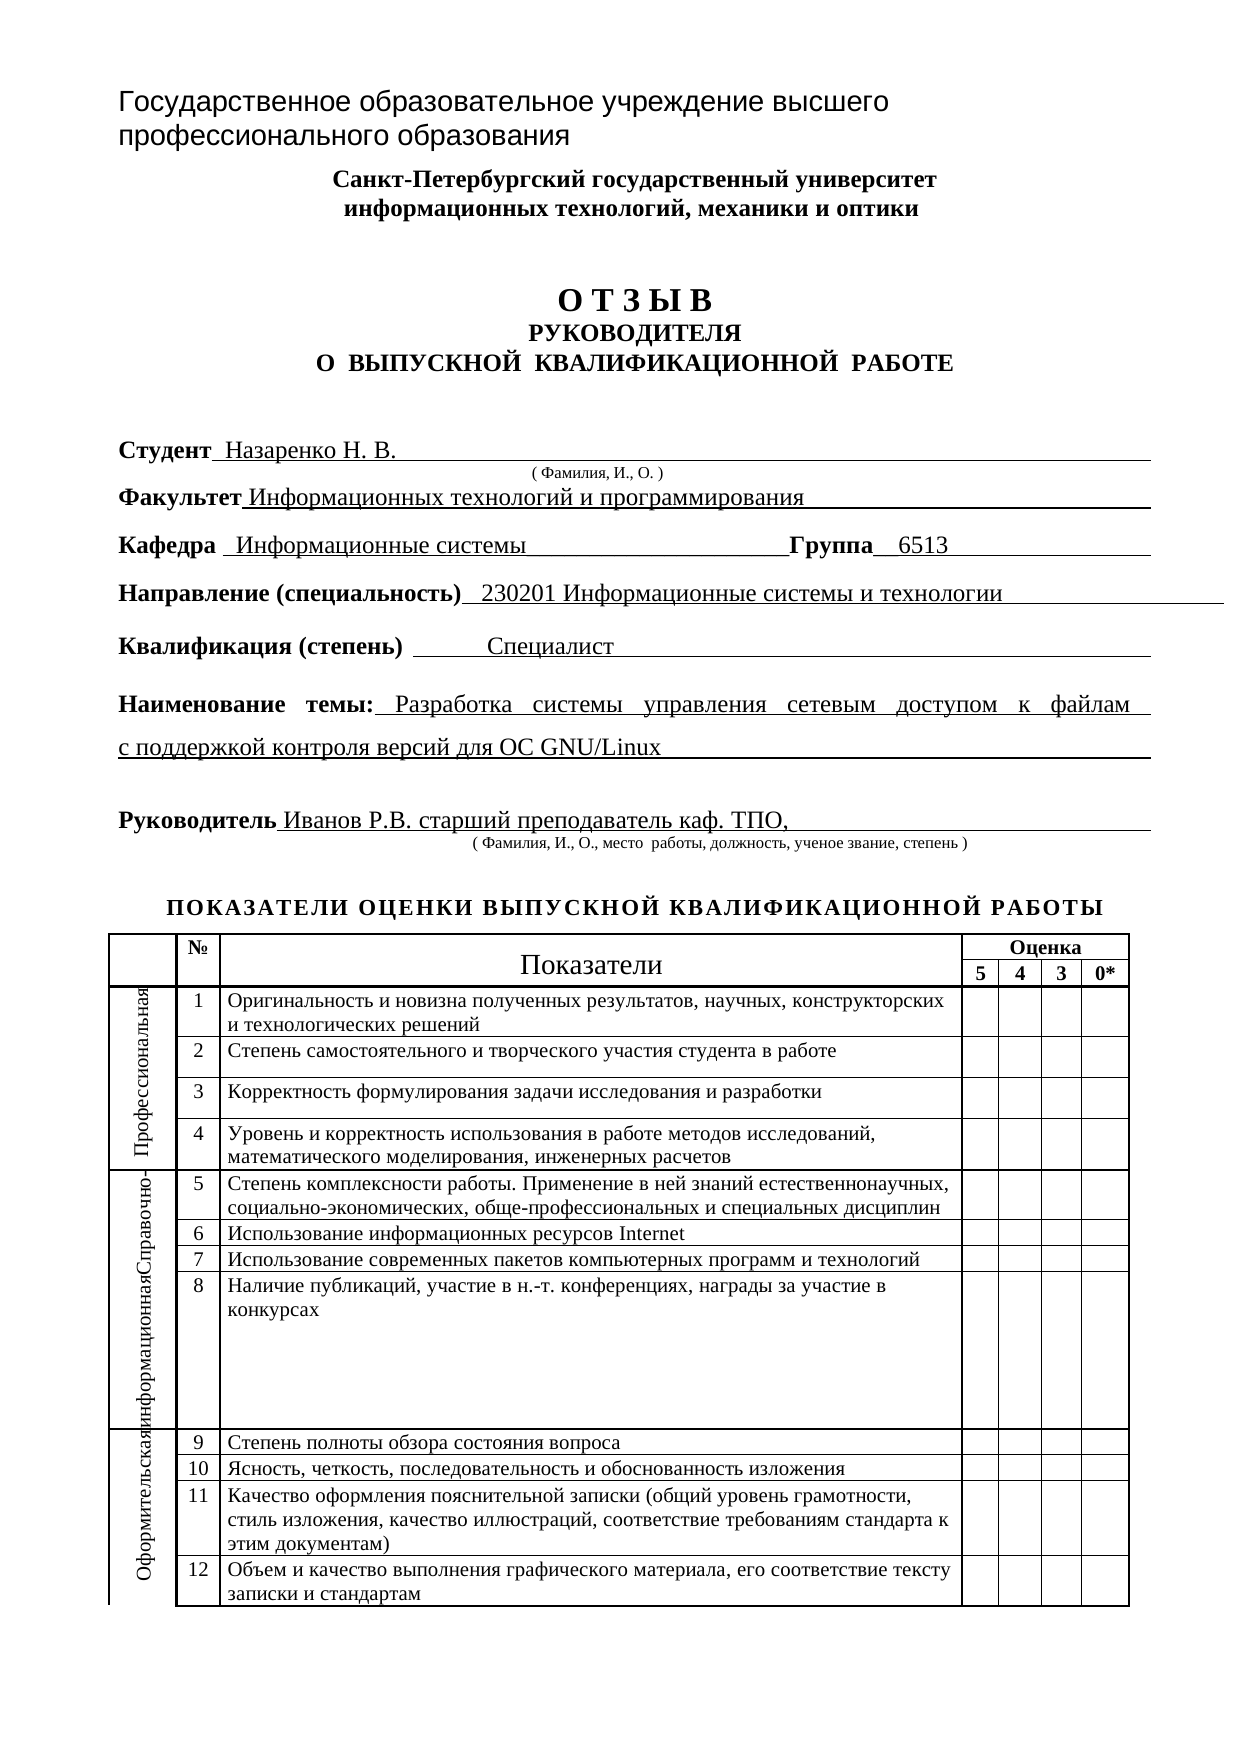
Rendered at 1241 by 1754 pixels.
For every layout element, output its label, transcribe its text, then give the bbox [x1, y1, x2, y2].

table_cell 9 [178, 1430, 219, 1454]
table_cell Качество оформления пояснительной записки (общий уровень грамотности, стиль изложения, качество иллюстраций, соответствие требованиям стандарта к этим документам) [221, 1481, 961, 1554]
table_cell Степень полноты обзора состояния вопроса [221, 1430, 961, 1454]
text Руководитель Иванов Р.В. старший преподаватель каф. ТПО, [118, 805, 1152, 834]
text О ВЫПУСКНОЙ КВАЛИФИКАЦИОННОЙ РАБОТЕ [118, 347, 1152, 376]
table_cell [999, 1078, 1041, 1118]
table_cell [963, 1171, 998, 1219]
table_cell [1042, 1455, 1081, 1480]
table_cell Ясность, четкость, последовательность и обоснованность изложения [221, 1455, 961, 1480]
table_cell 2 [178, 1037, 219, 1077]
table_cell Оригинальность и новизна полученных результатов, научных, конструкторских и технологических решений [221, 988, 961, 1036]
text Студент Назаренко Н. В. ( Фамилия, И., О. ) [118, 434, 1152, 482]
table_cell [963, 1272, 998, 1428]
table_cell 0* [1082, 960, 1128, 985]
table_cell [963, 1455, 998, 1480]
table_header [110, 935, 175, 985]
title Государственное образовательное учреждение высшего профессионального образования [118, 84, 1152, 151]
table_cell [963, 1037, 998, 1077]
table_cell Оформительская [110, 1430, 175, 1605]
table_cell [999, 1455, 1041, 1480]
table_cell [1042, 1119, 1081, 1168]
table_cell Степень самостоятельного и творческого участия студента в работе [221, 1037, 961, 1077]
table_cell [1082, 1272, 1128, 1428]
table_cell [999, 1220, 1041, 1245]
text информационных технологий, механики и оптики [118, 193, 1152, 222]
table_cell Корректность формулирования задачи исследования и разработки [221, 1078, 961, 1118]
table_cell [963, 1481, 998, 1554]
text О Т З Ы В [118, 280, 1152, 318]
table_cell 11 [178, 1481, 219, 1554]
text Санкт-Петербургский государственный университет [118, 164, 1152, 193]
table_cell [1082, 1078, 1128, 1118]
table_cell 7 [178, 1246, 219, 1271]
table_cell 4 [999, 960, 1041, 985]
table_cell [963, 988, 998, 1036]
table_cell [1082, 1481, 1128, 1554]
table_cell 4 [178, 1119, 219, 1168]
table_cell [999, 1037, 1041, 1077]
table_header № [178, 935, 219, 959]
table_cell [963, 1119, 998, 1168]
table_cell 8 [178, 1272, 219, 1428]
table_cell [1042, 1171, 1081, 1219]
table_cell [1082, 1455, 1128, 1480]
text Направление (специальность) 230201 Информационные системы и технологии [118, 577, 1152, 606]
table_cell [999, 1556, 1041, 1605]
table_cell [999, 1272, 1041, 1428]
table_cell 6 [178, 1220, 219, 1245]
table_header Оценка [963, 935, 1128, 959]
table_cell Уровень и корректность использования в работе методов исследований, математического моделирования, инженерных расчетов [221, 1119, 961, 1168]
table_cell [178, 959, 219, 985]
table_cell Использование современных пакетов компьютерных программ и технологий [221, 1246, 961, 1271]
text Наименование темы: Разработка системы управления сетевым доступом к файлам с поддержкой контроля версий для ОС GNU/Linux [118, 689, 1152, 761]
table_cell [999, 1246, 1041, 1271]
table_cell [999, 1481, 1041, 1554]
table_cell [1082, 1220, 1128, 1245]
table_cell [963, 1220, 998, 1245]
table_cell [963, 1430, 998, 1454]
text ( Фамилия, И., О., место работы, должность, ученое звание, степень ) [118, 834, 1152, 852]
table_cell 5 [178, 1171, 219, 1219]
table_cell [999, 988, 1041, 1036]
table_cell [963, 1246, 998, 1271]
table_cell 1 [178, 988, 219, 1036]
table_cell [1082, 1430, 1128, 1454]
table_cell [1042, 1556, 1081, 1605]
table_cell [999, 1171, 1041, 1219]
table_cell [1082, 988, 1128, 1036]
table_cell [999, 1119, 1041, 1168]
table_cell Степень комплексности работы. Применение в ней знаний естественнонаучных, социально-экономических, обще-профессиональных и специальных дисциплин [221, 1171, 961, 1219]
subtitle ПОКАЗАТЕЛИ ОЦЕНКИ ВЫПУСКНОЙ КВАЛИФИКАЦИОННОЙ РАБОТЫ [118, 894, 1152, 921]
table_cell [1082, 1037, 1128, 1077]
table_cell [999, 1430, 1041, 1454]
table_cell Использование информационных ресурсов Internet [221, 1220, 961, 1245]
table_cell [1082, 1119, 1128, 1168]
table_cell [1042, 1430, 1081, 1454]
table_cell [1082, 1556, 1128, 1605]
table_cell Объем и качество выполнения графического материала, его соответствие тексту записки и стандартам [221, 1556, 961, 1605]
table_cell Профессиональная [110, 988, 175, 1168]
table_cell 5 [963, 960, 998, 985]
table_cell [1082, 1246, 1128, 1271]
table_cell [1042, 1037, 1081, 1077]
table_cell 3 [1042, 960, 1081, 985]
table_cell [963, 1078, 998, 1118]
table_cell [1042, 988, 1081, 1036]
table_cell 3 [178, 1078, 219, 1118]
text Факультет Информационных технологий и программирования [118, 482, 1152, 511]
table_cell [1042, 1481, 1081, 1554]
table_cell [1042, 1078, 1081, 1118]
table_cell 12 [178, 1556, 219, 1605]
text Кафедра Информационные системы_____________________Группа__6513 [118, 530, 1152, 559]
table_cell 10 [178, 1455, 219, 1480]
table_cell Наличие публикаций, участие в н.-т. конференциях, награды за участие в конкурсах [221, 1272, 961, 1428]
text РУКОВОДИТЕЛЯ [118, 318, 1152, 347]
table_cell [963, 1556, 998, 1605]
table_cell [1042, 1220, 1081, 1245]
text Квалификация (степень) Специалист [118, 631, 1152, 659]
table_header Показатели [221, 935, 961, 985]
table_cell [1082, 1171, 1128, 1219]
table_cell [1042, 1246, 1081, 1271]
table_cell [1042, 1272, 1081, 1428]
table_cell Справочно- информационная [110, 1171, 175, 1428]
